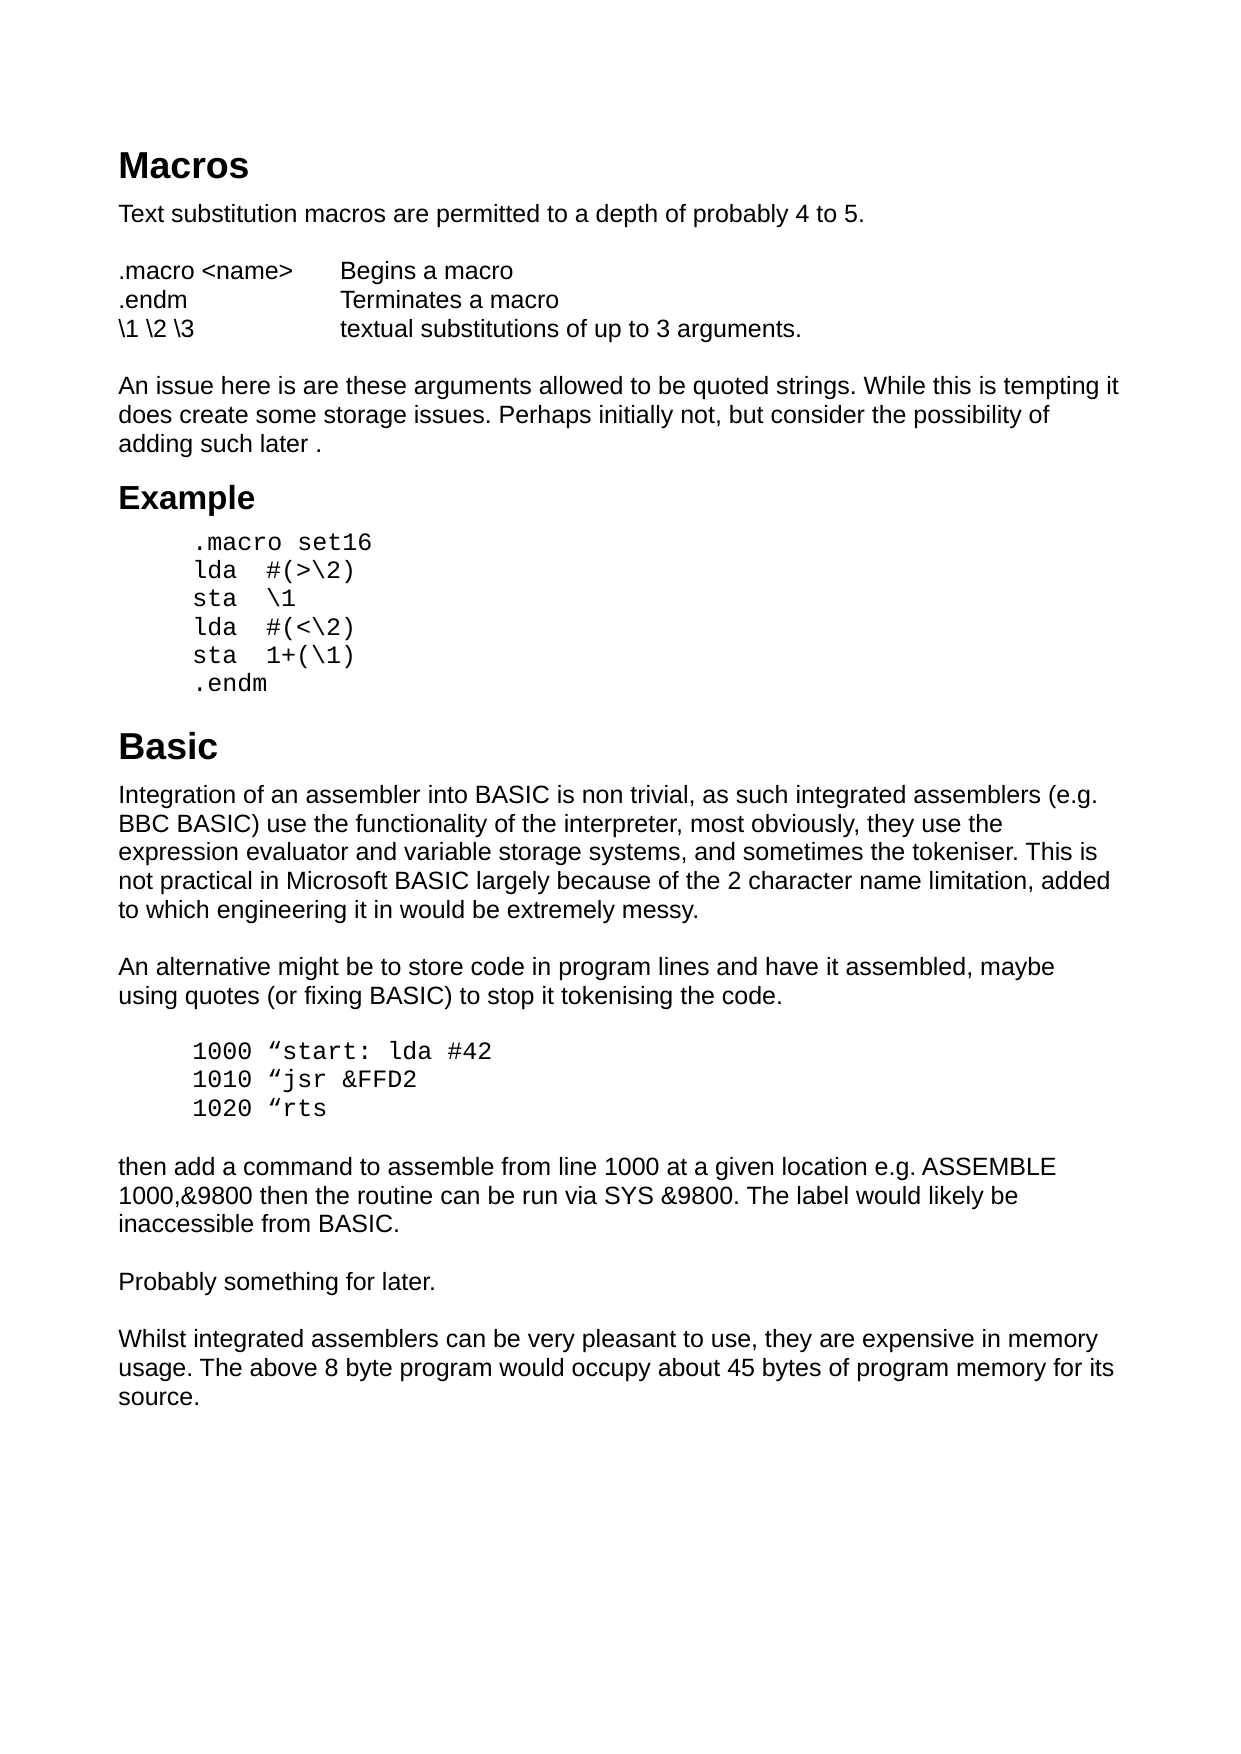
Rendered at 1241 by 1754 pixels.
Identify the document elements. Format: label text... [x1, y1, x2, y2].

text lda #(<\2) [118, 614, 1122, 643]
text 1010 “jsr &FFD2 [192, 1067, 1122, 1095]
subtitle Example [118, 478, 1122, 517]
subtitle Basic [118, 724, 1122, 767]
text 1020 “rts [192, 1095, 1122, 1124]
text lda #(>\2) [118, 558, 1122, 586]
text sta 1+(\1) [118, 643, 1122, 671]
text Text substitution macros are permitted to a depth of probably 4 to 5. [118, 199, 1122, 227]
subtitle Macros [118, 143, 1122, 186]
text Probably something for later. [118, 1267, 1122, 1296]
text 1000 “start: lda #42 [192, 1039, 1122, 1067]
text .macro set16 [118, 529, 1122, 558]
text .endm [118, 671, 1122, 699]
text .macro <name> Begins a macro [118, 256, 1122, 285]
text An alternative might be to store code in program lines and have it assembled, maybe using quotes (or fixing BASIC) to stop it tokenising the code. [118, 924, 1122, 1010]
text \1 \2 \3 textual substitutions of up to 3 arguments. [118, 314, 1122, 342]
text An issue here is are these arguments allowed to be quoted strings. While this is tempting it does create some storage issues. Perhaps initially not, but consider the possibility of adding such later . [118, 371, 1122, 457]
text sta \1 [118, 586, 1122, 614]
text Whilst integrated assemblers can be very pleasant to use, they are expensive in memory usage. The above 8 byte program would occupy about 45 bytes of program memory for its source. [118, 1324, 1122, 1411]
text Integration of an assembler into BASIC is non trivial, as such integrated assemblers (e.g. BBC BASIC) use the functionality of the interpreter, most obviously, they use the expression evaluator and variable storage systems, and sometimes the tokeniser. This is not practical in Microsoft BASIC largely because of the 2 character name limitation, added to which engineering it in would be extremely messy. [118, 780, 1122, 924]
text .endm Terminates a macro [118, 285, 1122, 314]
text then add a command to assemble from line 1000 at a given location e.g. ASSEMBLE 1000,&9800 then the routine can be run via SYS &9800. The label would likely be inaccessible from BASIC. [118, 1152, 1122, 1238]
